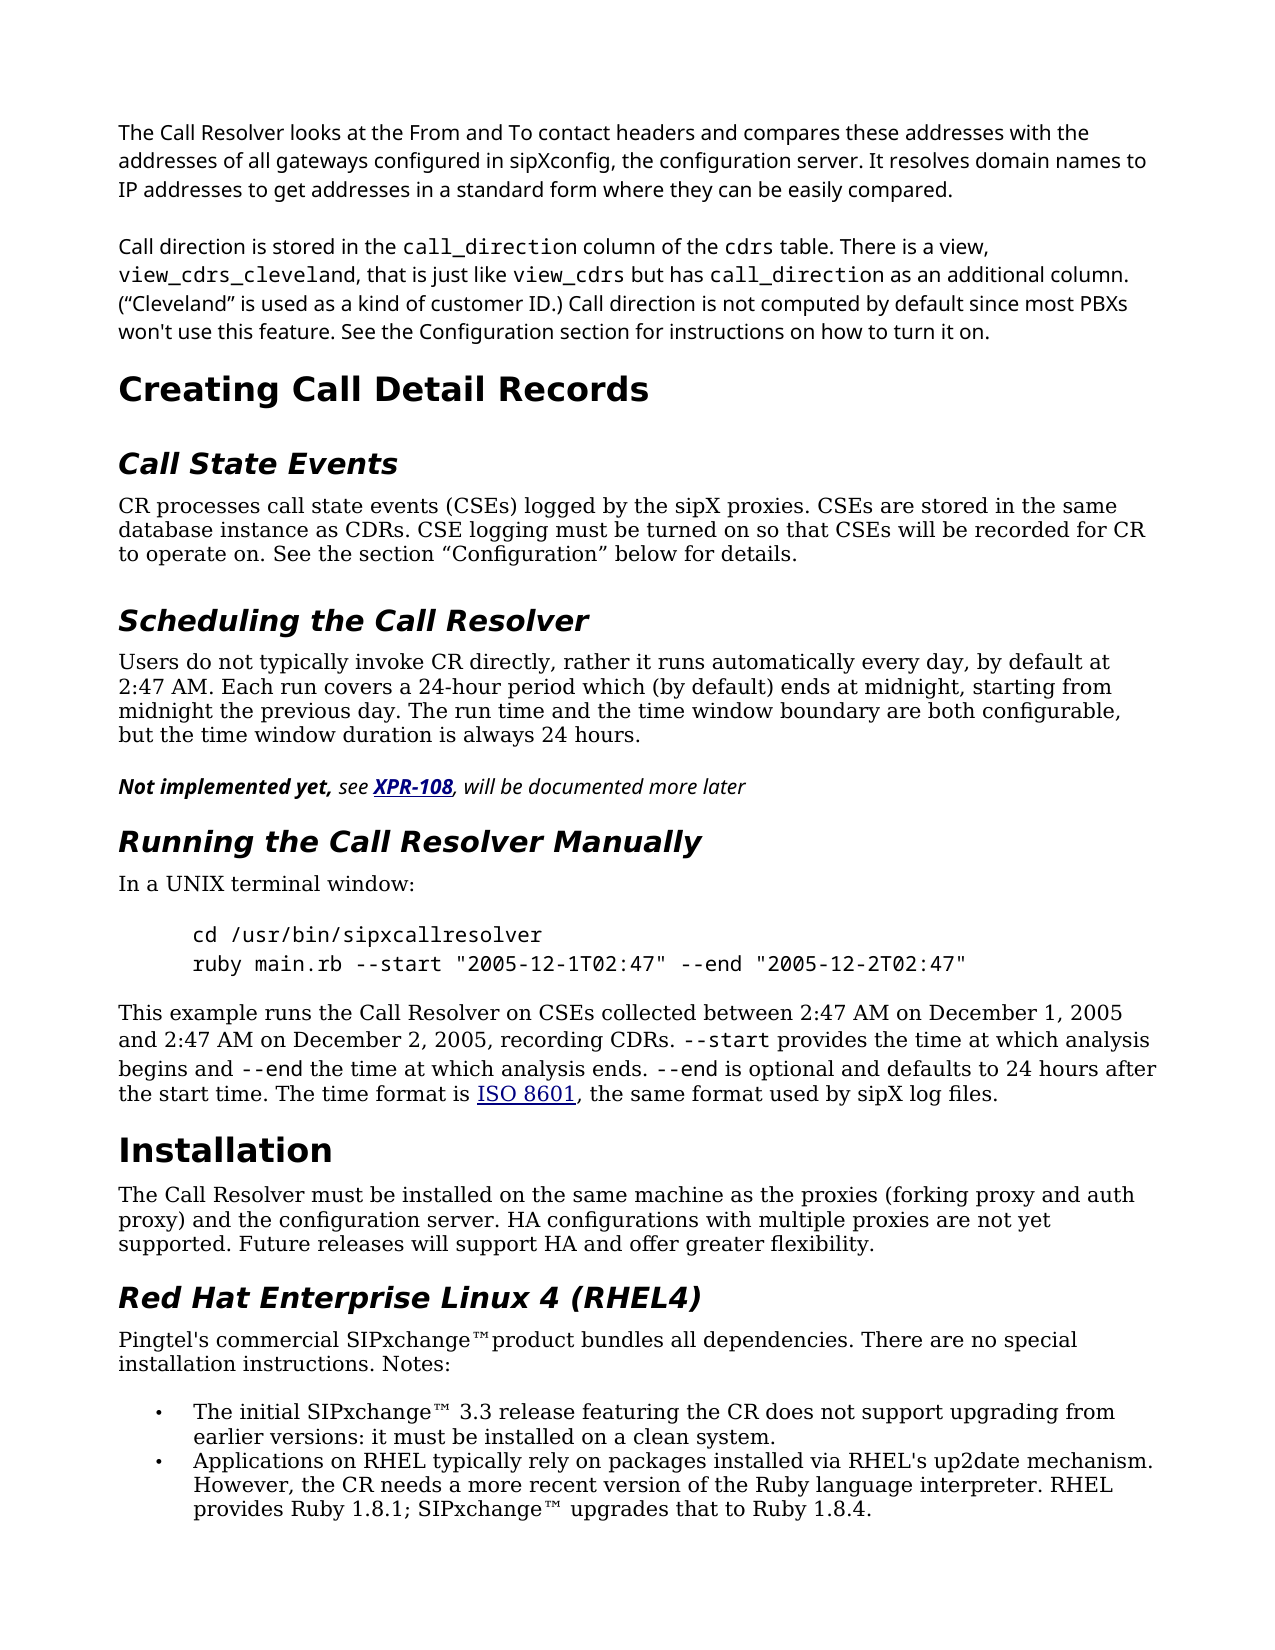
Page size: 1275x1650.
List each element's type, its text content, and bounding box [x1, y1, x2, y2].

subtitle Red Hat Enterprise Linux 4 (RHEL4) [118, 1281, 1157, 1315]
text Not implemented yet, see XPR-108, will be documented more later [118, 772, 1157, 800]
subtitle Call State Events [118, 447, 1157, 481]
text In a UNIX terminal window: [118, 872, 1157, 896]
text This example runs the Call Resolver on CSEs collected between 2:47 AM on December 1, 2005 and 2:47 AM on December 2, 2005, recording CDRs. --start provides the time at which analysis begins and --end the time at which analysis ends. --end is optional and defaults to 24 hours after the start time. The time format is ISO 8601, the same format used by sipX log files. [118, 1001, 1157, 1107]
list The initial SIPxchange™ 3.3 release featuring the CR does not support upgrading from earlier versions: it must be installed on a clean system. [156, 1400, 1157, 1449]
subtitle Scheduling the Call Resolver [118, 604, 1157, 638]
subtitle Creating Call Detail Records [118, 371, 1157, 410]
text The Call Resolver looks at the From and To contact headers and compares these addresses with the addresses of all gateways configured in sipXconfig, the configuration server. It resolves domain names to IP addresses to get addresses in a standard form where they can be easily compared. [118, 118, 1157, 203]
subtitle Installation [118, 1132, 1157, 1171]
text The Call Resolver must be installed on the same machine as the proxies (forking proxy and auth proxy) and the configuration server. HA configurations with multiple proxies are not yet supported. Future releases will support HA and offer greater flexibility. [118, 1183, 1157, 1256]
text Pingtel's commercial SIPxchange™product bundles all dependencies. There are no special installation instructions. Notes: [118, 1328, 1157, 1376]
text CR processes call state events (CSEs) logged by the sipX proxies. CSEs are stored in the same database instance as CDRs. CSE logging must be turned on so that CSEs will be recorded for CR to operate on. See the section “Configuration” below for details. [118, 494, 1157, 566]
text ruby main.rb --start "2005-12-1T02:47" --end "2005-12-2T02:47" [192, 949, 1157, 977]
list Applications on RHEL typically rely on packages installed via RHEL's up2date mechanism. However, the CR needs a more recent version of the Ruby language interpreter. RHEL provides Ruby 1.8.1; SIPxchange™ upgrades that to Ruby 1.8.4. [156, 1449, 1157, 1522]
subtitle Running the Call Resolver Manually [118, 825, 1157, 859]
text cd /usr/bin/sipxcallresolver [192, 920, 1157, 949]
text Call direction is stored in the call_direction column of the cdrs table. There is a view, view_cdrs_cleveland, that is just like view_cdrs but has call_direction as an additional column. (“Cleveland” is used as a kind of customer ID.) Call direction is not computed by default since most PBXs won't use this feature. See the Configuration section for instructions on how to turn it on. [118, 232, 1157, 346]
text Users do not typically invoke CR directly, rather it runs automatically every day, by default at 2:47 AM. Each run covers a 24-hour period which (by default) ends at midnight, starting from midnight the previous day. The run time and the time window boundary are both configurable, but the time window duration is always 24 hours. [118, 650, 1157, 747]
